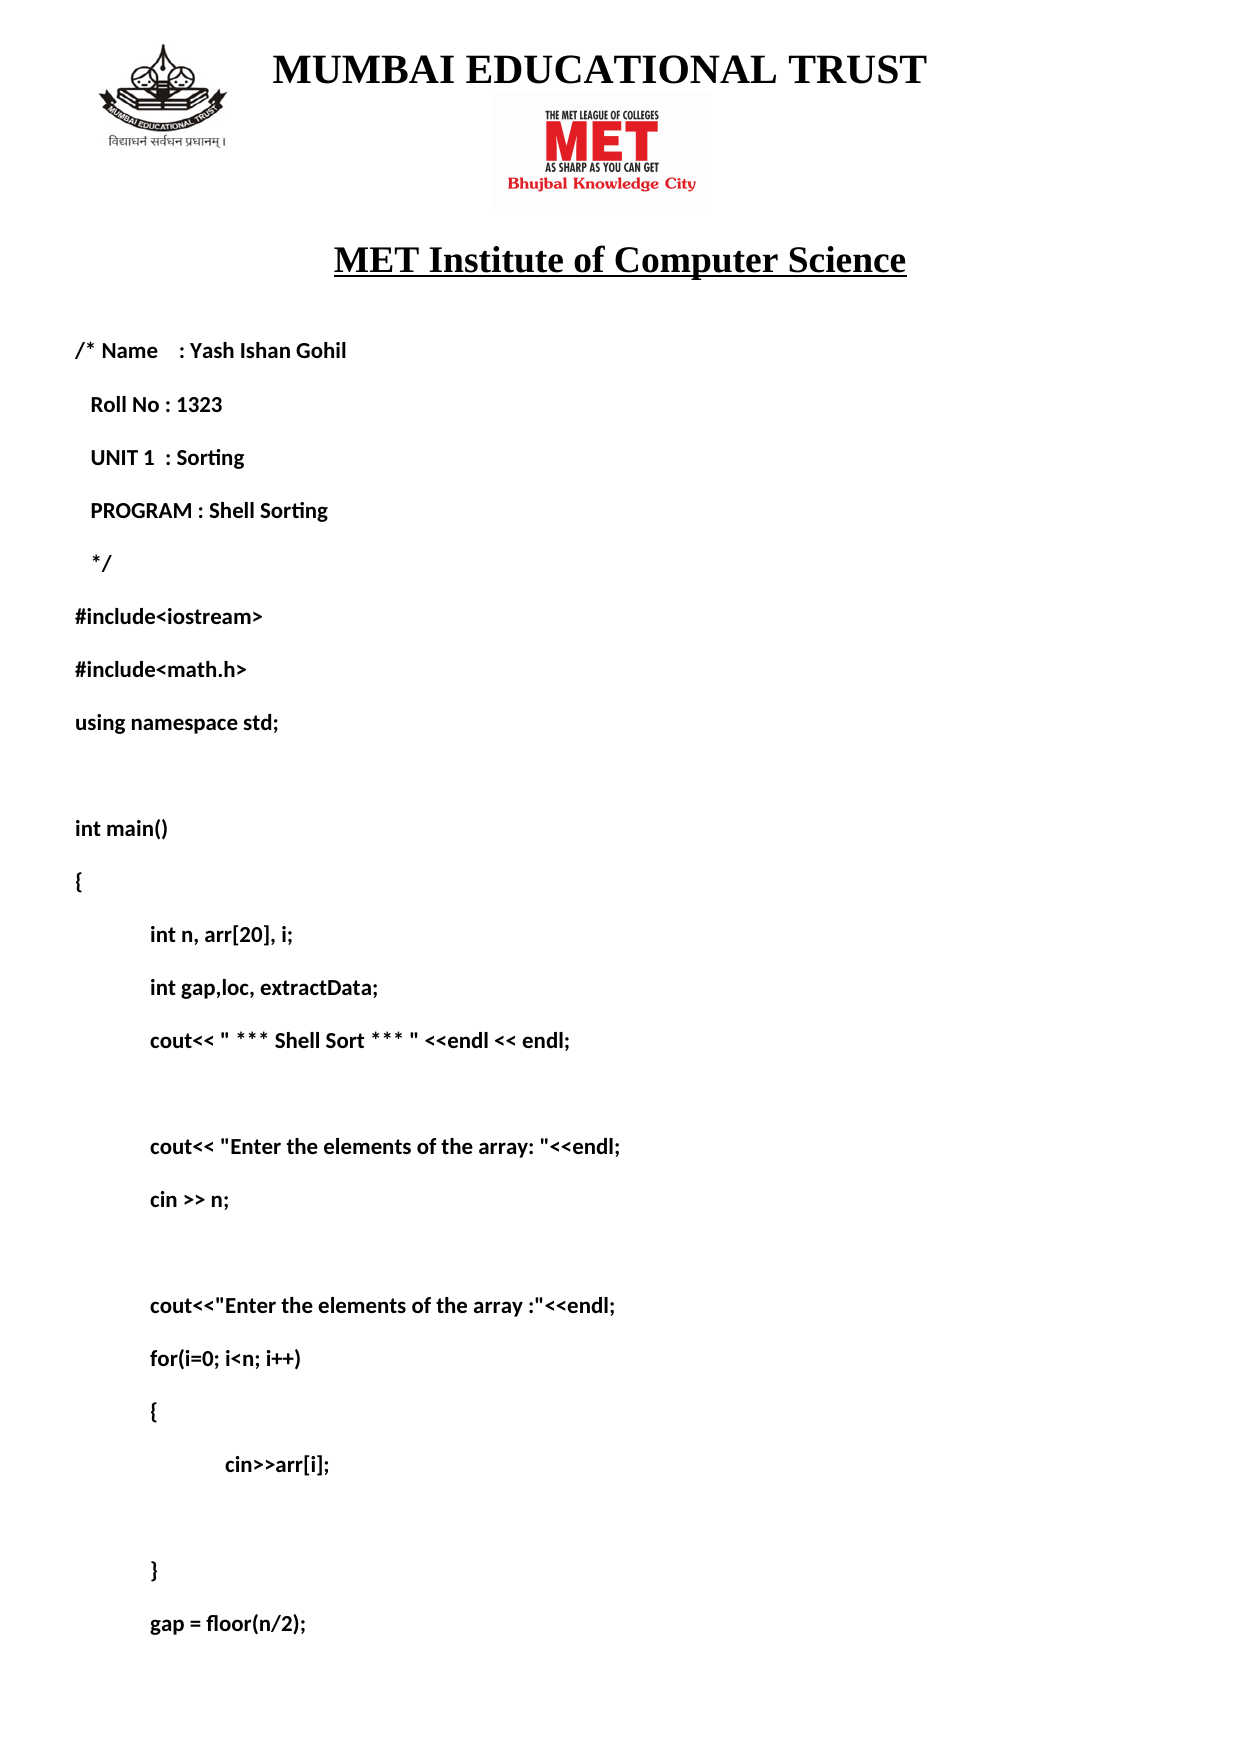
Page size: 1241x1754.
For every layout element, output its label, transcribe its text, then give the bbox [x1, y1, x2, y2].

text PROGRAM : Shell Sorting [75, 496, 1165, 524]
text Roll No : 1323 [75, 390, 1165, 418]
text } [75, 1556, 1165, 1584]
text #include<iostream> [75, 602, 1165, 630]
text gap = floor(n/2); [75, 1609, 1165, 1637]
text using namespace std; [75, 708, 1165, 736]
text cin>>arr[i]; [75, 1450, 1165, 1478]
text { [75, 867, 1165, 895]
text UNIT 1 : Sorting [75, 443, 1165, 471]
text */ [75, 549, 1165, 577]
text for(i=0; i<n; i++) [75, 1344, 1165, 1372]
text cout<< " *** Shell Sort *** " <<endl << endl; [75, 1026, 1165, 1054]
text { [75, 1397, 1165, 1425]
text cout<<"Enter the elements of the array :"<<endl; [75, 1291, 1165, 1319]
picture [98, 44, 228, 148]
picture [492, 92, 712, 210]
text cin >> n; [75, 1185, 1165, 1213]
text #include<math.h> [75, 655, 1165, 683]
text cout<< "Enter the elements of the array: "<<endl; [75, 1132, 1165, 1160]
text int gap,loc, extractData; [75, 973, 1165, 1001]
text int n, arr[20], i; [75, 920, 1165, 948]
text int main() [75, 814, 1165, 842]
text /* Name : Yash Ishan Gohil [75, 337, 1165, 365]
